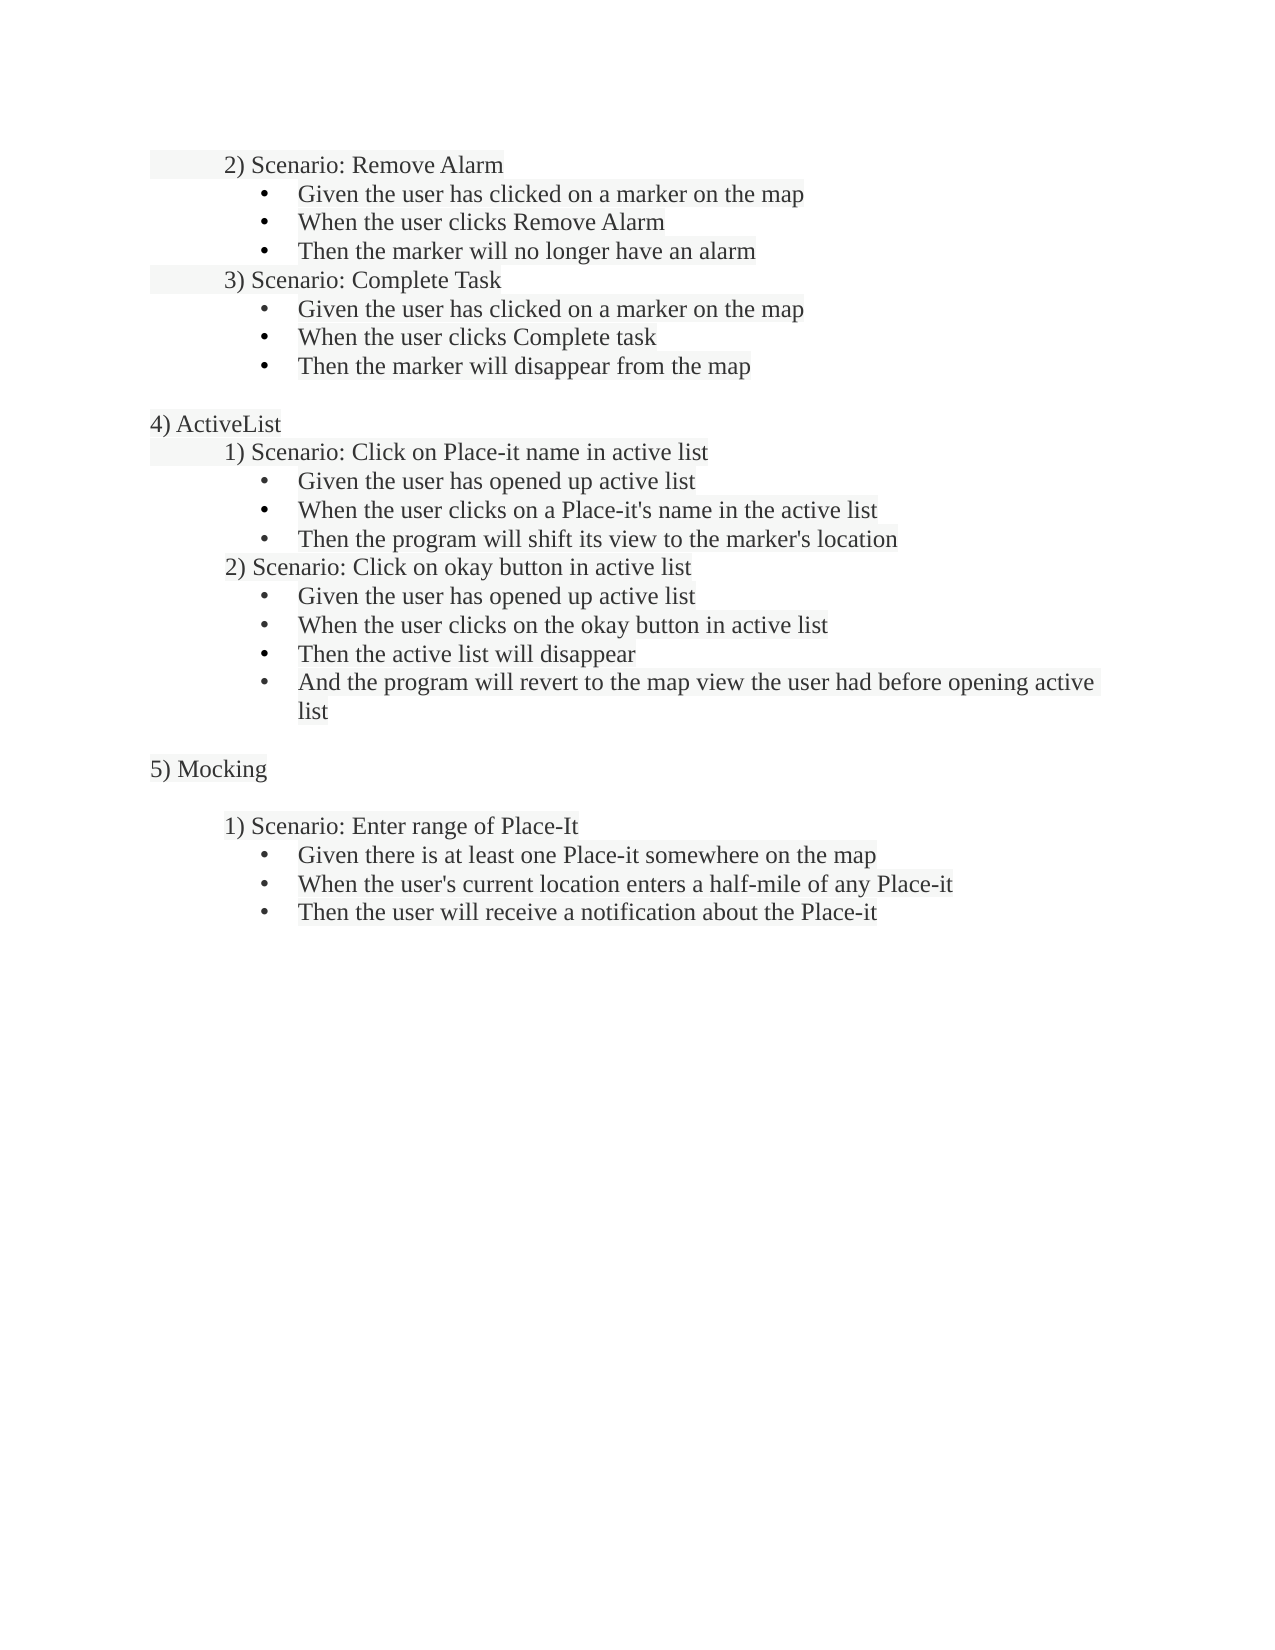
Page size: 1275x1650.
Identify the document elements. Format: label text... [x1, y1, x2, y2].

text 2) Scenario: Remove Alarm [150, 150, 1125, 179]
list When the user clicks on a Place-it's name in the active list [260, 495, 1125, 524]
list And the program will revert to the map view the user had before opening active list [260, 667, 1125, 725]
list Then the marker will no longer have an alarm [260, 236, 1125, 265]
text 3) Scenario: Complete Task [150, 265, 1125, 294]
list When the user's current location enters a half-mile of any Place-it [260, 869, 1125, 897]
list Given the user has opened up active list [260, 466, 1125, 495]
list Given the user has clicked on a marker on the map [260, 179, 1125, 207]
text 1) Scenario: Click on Place-it name in active list [150, 437, 1125, 466]
list Then the user will receive a notification about the Place-it [260, 897, 1125, 926]
list Then the program will shift its view to the marker's location [260, 524, 1125, 552]
list Then the marker will disappear from the map [260, 351, 1125, 380]
text 4) ActiveList [150, 409, 1125, 437]
list 2) Scenario: Click on okay button in active list [187, 552, 1125, 581]
list Given the user has opened up active list [260, 581, 1125, 610]
list When the user clicks on the okay button in active list [260, 610, 1125, 639]
list Then the active list will disappear [260, 639, 1125, 667]
list 5) Mocking [150, 754, 1125, 782]
list 1) Scenario: Enter range of Place-It [186, 811, 1125, 840]
list Given there is at least one Place-it somewhere on the map [260, 840, 1125, 869]
list Given the user has clicked on a marker on the map [260, 294, 1125, 322]
list When the user clicks Remove Alarm [260, 207, 1125, 236]
list When the user clicks Complete task [260, 322, 1125, 351]
